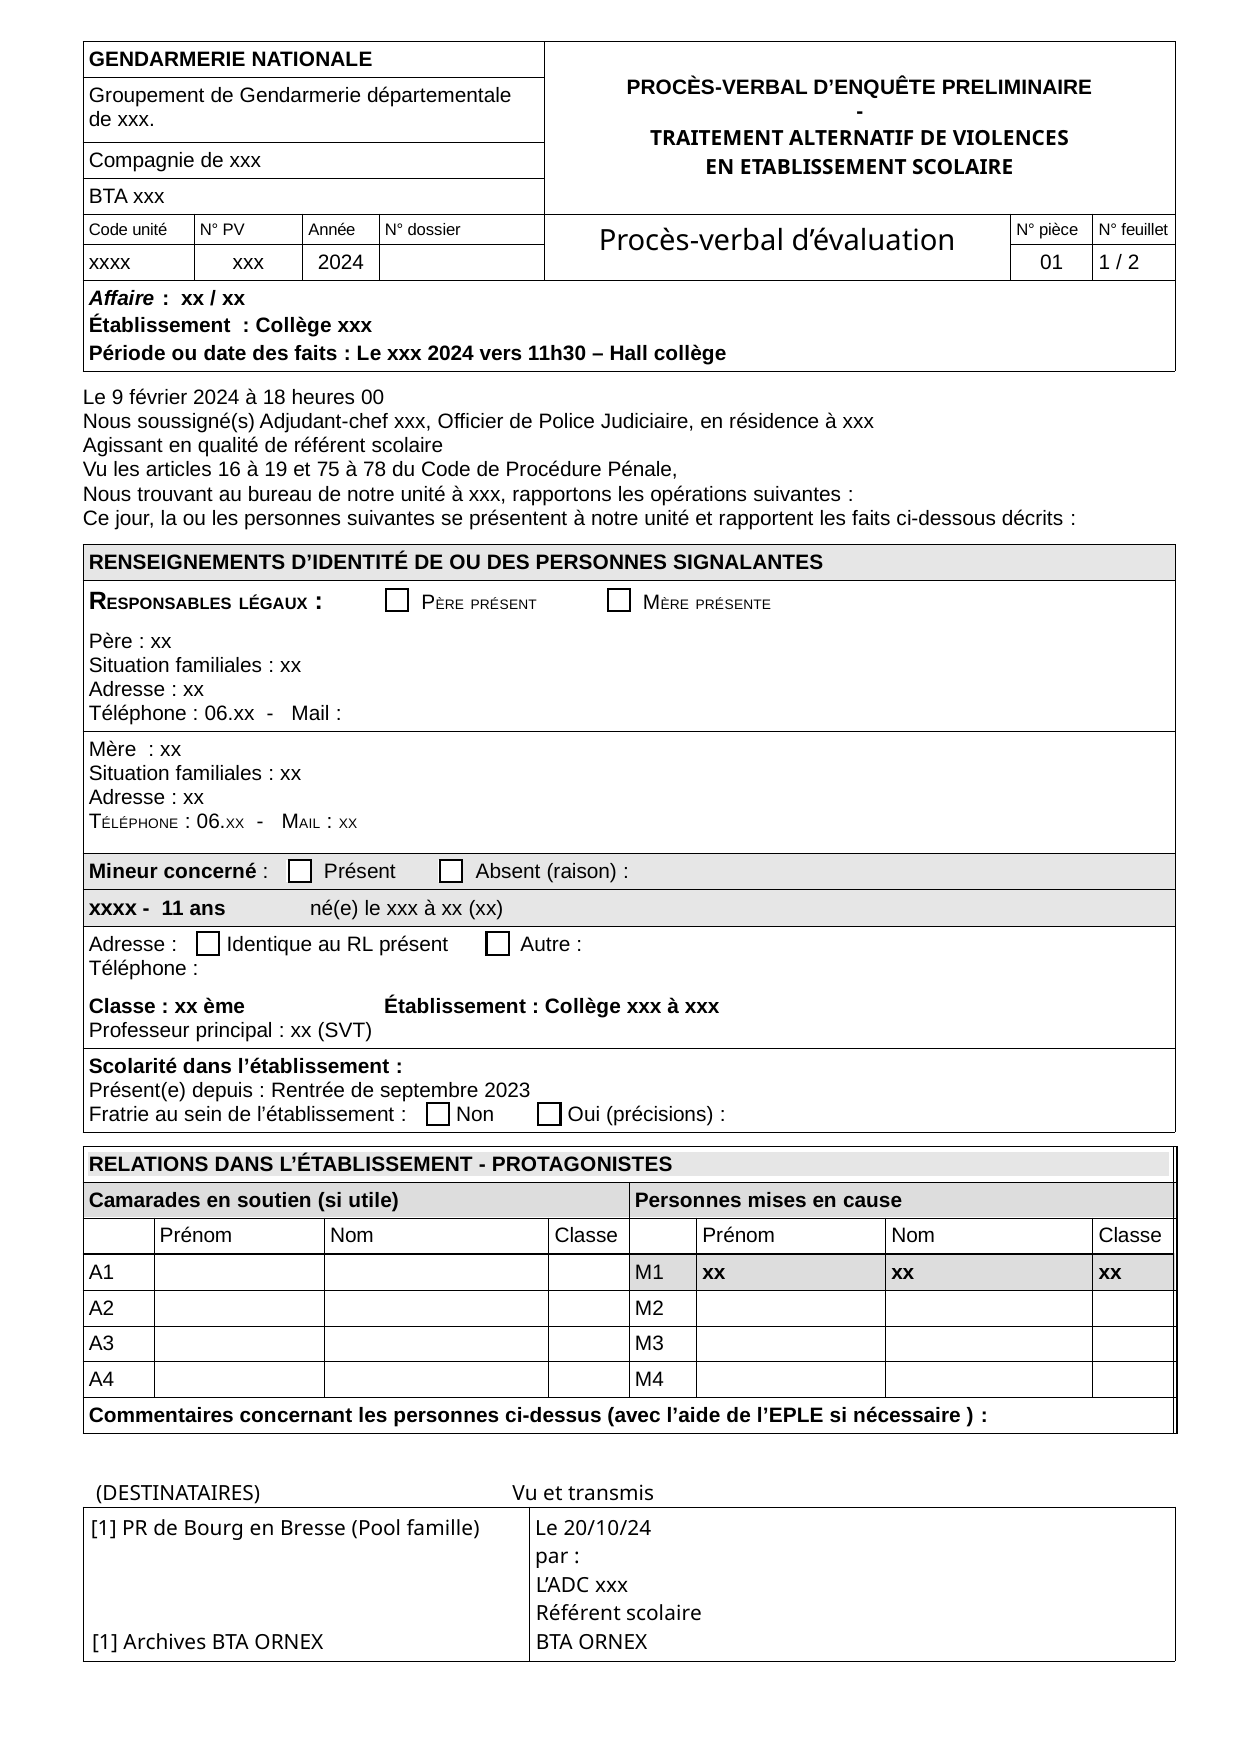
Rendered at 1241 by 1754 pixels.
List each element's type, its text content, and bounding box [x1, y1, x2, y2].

table_header GENDARMERIE NATIONALE [84, 42, 544, 77]
table_cell Compagnie de xxx [84, 143, 544, 178]
table_cell N° PV [195, 215, 302, 244]
table_cell N° dossier [380, 215, 544, 244]
table_cell [155, 1255, 324, 1290]
table_cell Camarades en soutien (si utile) [84, 1183, 629, 1217]
table_cell [886, 1327, 1092, 1361]
table_cell BTA xxx [84, 179, 544, 213]
table_cell Code unité [84, 215, 194, 244]
table_cell Procès-verbal d’évaluation [545, 215, 1010, 280]
text Le 9 février 2024 à 18 heures 00 [83, 385, 1175, 409]
table_cell M2 [630, 1291, 696, 1326]
table_cell [886, 1291, 1092, 1326]
text Nous trouvant au bureau de notre unité à xxx, rapportons les opérations suivantes : [83, 481, 1175, 506]
table_cell Prénom [155, 1219, 324, 1253]
table_cell Scolarité dans l’établissement : Présent(e) depuis : Rentrée de septembre 2023 Fratrie au sein de l’établissement : Non Oui (précisions) : [84, 1049, 1175, 1132]
table_cell A4 [84, 1362, 154, 1397]
table_cell Commentaires concernant les personnes ci-dessus (avec l’aide de l’EPLE si nécessaire ) : [84, 1398, 1173, 1432]
text Nous soussigné(s) Adjudant-chef xxx, Officier de Police Judiciaire, en résidence à xxx [83, 409, 1175, 433]
table_cell [155, 1327, 324, 1361]
table_cell M1 [630, 1255, 696, 1290]
table_cell xxxx - 11 ans né(e) le xxx à xx (xx) [84, 890, 1175, 926]
table_header PROCÈS-VERBAL D’ENQUÊTE PRELIMINAIRE - TRAITEMENT ALTERNATIF DE VIOLENCES EN ETABLISSEMENT SCOLAIRE [545, 42, 1175, 213]
table_header RENSEIGNEMENTS D’IDENTITÉ DE OU DES PERSONNES SIGNALANTES [84, 545, 1175, 580]
table_cell [549, 1327, 629, 1361]
text Agissant en qualité de référent scolaire [83, 433, 1175, 457]
table_cell [697, 1327, 885, 1361]
table_cell Responsables légaux : Père présent Mère présente Père : xx Situation familiales : xx Adresse : xx Téléphone : 06.xx - Mail : [84, 581, 1175, 731]
table_cell [1093, 1362, 1173, 1397]
table_cell Groupement de Gendarmerie départementale de xxx. [84, 78, 544, 142]
table_cell [380, 245, 544, 280]
table_cell Nom [325, 1219, 548, 1253]
table_cell [325, 1362, 548, 1397]
table_cell [84, 1219, 154, 1253]
table_cell Mère : xx Situation familiales : xx Adresse : xx Téléphone : 06.xx - Mail : xx [84, 732, 1175, 853]
text Ce jour, la ou les personnes suivantes se présentent à notre unité et rapportent les faits ci-dessous décrits : [83, 506, 1175, 529]
table_cell N° feuillet [1093, 215, 1175, 244]
table_cell N° pièce [1011, 215, 1092, 244]
table_cell Affaire : xx / xx Établissement : Collège xxx Période ou date des faits : Le xxx 2024 vers 11h30 – Hall collège [84, 281, 1175, 371]
table_cell Nom [886, 1219, 1092, 1253]
table_cell Classe [1093, 1219, 1173, 1253]
table_cell [697, 1362, 885, 1397]
table_cell 1 / 2 [1093, 245, 1175, 280]
table_cell A1 [84, 1255, 154, 1290]
table_cell A3 [84, 1327, 154, 1361]
table_cell Personnes mises en cause [630, 1183, 1173, 1217]
table_cell [549, 1291, 629, 1326]
table_cell [325, 1255, 548, 1290]
table_cell [325, 1327, 548, 1361]
table_cell xxxx [84, 245, 194, 280]
table_cell M4 [630, 1362, 696, 1397]
table_cell [155, 1291, 324, 1326]
table_cell [630, 1219, 696, 1253]
table_cell 2024 [303, 245, 379, 280]
table_cell [886, 1362, 1092, 1397]
table_cell Classe [549, 1219, 629, 1253]
table_cell [549, 1255, 629, 1290]
table_cell [549, 1362, 629, 1397]
table_cell 01 [1011, 245, 1092, 280]
table_cell xxx [195, 245, 302, 280]
table_header RELATIONS DANS L’ÉTABLISSEMENT - PROTAGONISTES [84, 1147, 1173, 1182]
table_cell Mineur concerné : Présent Absent (raison) : [84, 854, 1175, 889]
table_cell [325, 1291, 548, 1326]
table_cell xx [886, 1255, 1092, 1290]
table_cell [697, 1291, 885, 1326]
table_cell [1093, 1327, 1173, 1361]
table_cell [1093, 1291, 1173, 1326]
table_cell Année [303, 215, 379, 244]
table_cell Prénom [697, 1219, 885, 1253]
table_cell [155, 1362, 324, 1397]
table_cell xx [1093, 1255, 1173, 1290]
table_cell Adresse : Identique au RL présent Autre : Téléphone : Classe : xx ème Établissement : Collège xxx à xxx Professeur principal : xx (SVT) [84, 927, 1175, 1048]
text Vu les articles 16 à 19 et 75 à 78 du Code de Procédure Pénale, [83, 457, 1175, 481]
table_cell xx [697, 1255, 885, 1290]
table_cell M3 [630, 1327, 696, 1361]
table_cell A2 [84, 1291, 154, 1326]
